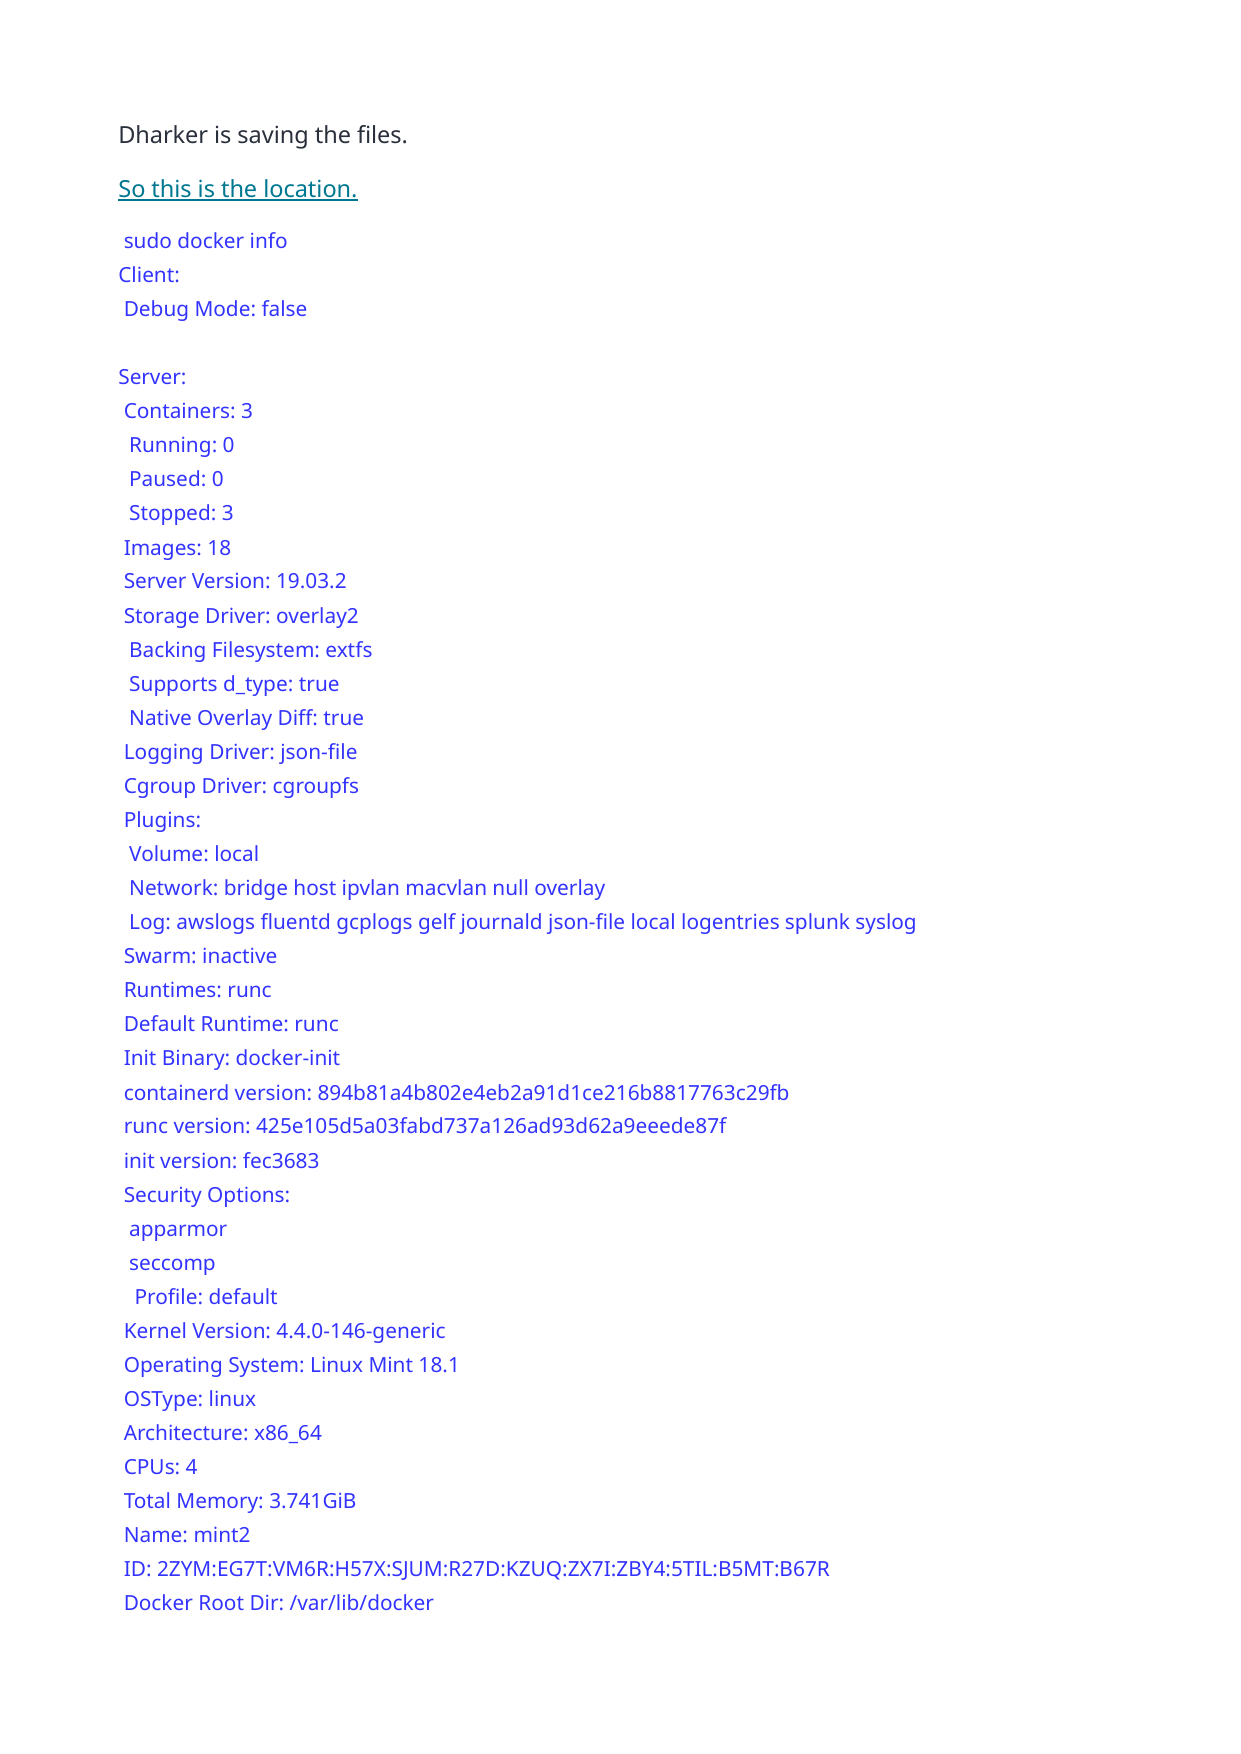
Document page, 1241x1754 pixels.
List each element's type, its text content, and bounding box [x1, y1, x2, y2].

text Running: 0 [118, 430, 1122, 459]
text Operating System: Linux Mint 18.1 [118, 1350, 1122, 1378]
text Plugins: [118, 805, 1122, 833]
text apparmor [118, 1214, 1122, 1242]
text Kernel Version: 4.4.0-146-generic [118, 1316, 1122, 1344]
text sudo docker info [118, 226, 1122, 254]
text Paused: 0 [118, 464, 1122, 493]
text Containers: 3 [118, 396, 1122, 425]
text Server: [118, 362, 1122, 391]
text Docker Root Dir: /var/lib/docker [118, 1588, 1122, 1617]
text Total Memory: 3.741GiB [118, 1486, 1122, 1515]
text CPUs: 4 [118, 1452, 1122, 1481]
text init version: fec3683 [118, 1146, 1122, 1174]
text Runtimes: runc [118, 975, 1122, 1004]
text Default Runtime: runc [118, 1009, 1122, 1038]
text OSType: linux [118, 1384, 1122, 1413]
text Network: bridge host ipvlan macvlan null overlay [118, 873, 1122, 902]
text Cgroup Driver: cgroupfs [118, 771, 1122, 799]
text Security Options: [118, 1180, 1122, 1208]
text Logging Driver: json-file [118, 737, 1122, 765]
text ID: 2ZYM:EG7T:VM6R:H57X:SJUM:R27D:KZUQ:ZX7I:ZBY4:5TIL:B5MT:B67R [118, 1554, 1122, 1583]
text seccomp [118, 1248, 1122, 1276]
text Swarm: inactive [118, 941, 1122, 970]
text Init Binary: docker-init [118, 1043, 1122, 1072]
text Stopped: 3 [118, 498, 1122, 527]
text So this is the location. [118, 172, 1122, 204]
text Name: mint2 [118, 1520, 1122, 1549]
text Backing Filesystem: extfs [118, 635, 1122, 663]
text Client: [118, 260, 1122, 288]
text Volume: local [118, 839, 1122, 868]
text Debug Mode: false [118, 294, 1122, 323]
text Native Overlay Diff: true [118, 703, 1122, 731]
text Log: awslogs fluentd gcplogs gelf journald json-file local logentries splunk syslog [118, 907, 1122, 936]
text Storage Driver: overlay2 [118, 601, 1122, 629]
text runc version: 425e105d5a03fabd737a126ad93d62a9eeede87f [118, 1112, 1122, 1140]
text Supports d_type: true [118, 669, 1122, 697]
text containerd version: 894b81a4b802e4eb2a91d1ce216b8817763c29fb [118, 1078, 1122, 1106]
text Dharker is saving the files. [118, 118, 1122, 150]
text Profile: default [118, 1282, 1122, 1310]
text Server Version: 19.03.2 [118, 567, 1122, 595]
text Architecture: x86_64 [118, 1418, 1122, 1447]
text Images: 18 [118, 533, 1122, 561]
